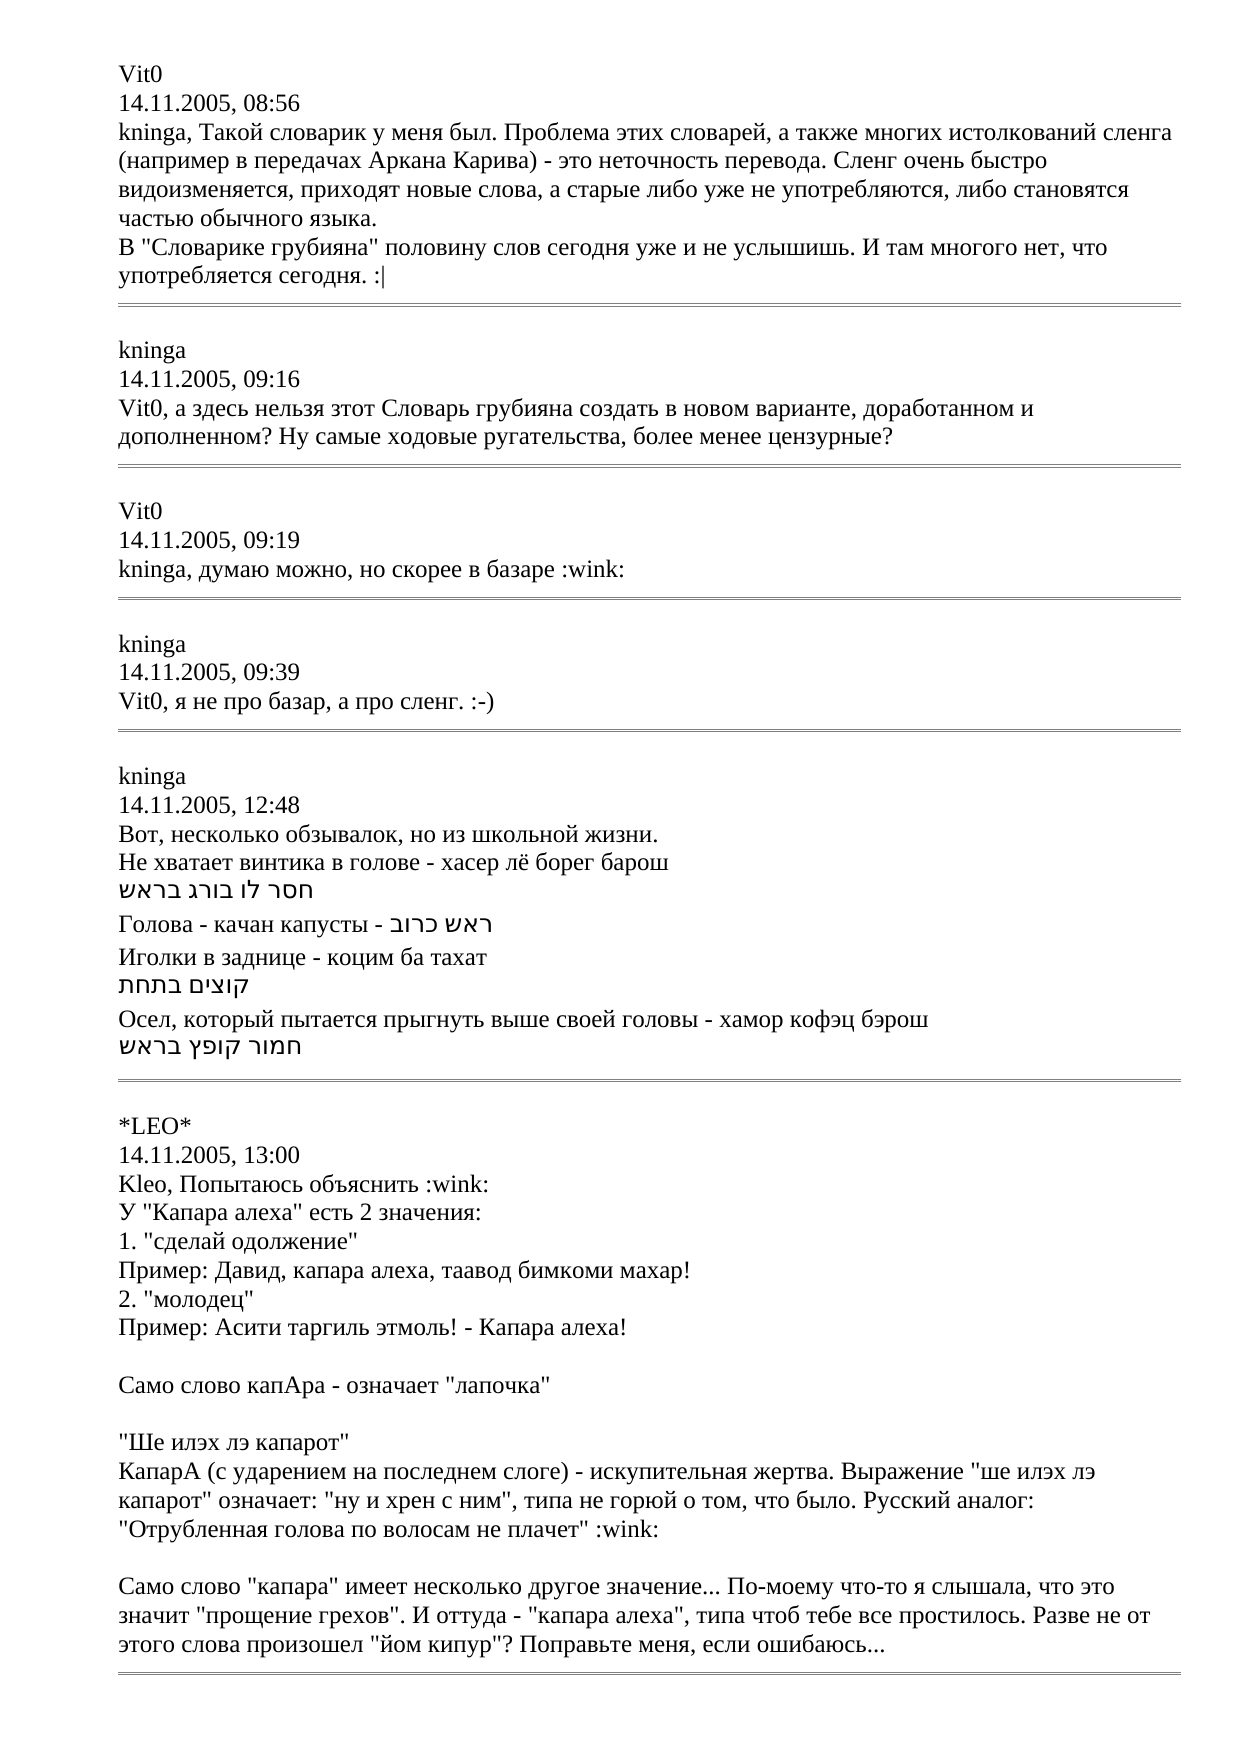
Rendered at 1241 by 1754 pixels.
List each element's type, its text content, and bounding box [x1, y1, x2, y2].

text Vit0, я не про базар, а про сленг. :-) [118, 686, 1181, 715]
text Vit0 [118, 496, 1181, 525]
text 14.11.2005, 09:16 [118, 364, 1181, 393]
text Вот, несколько обзывалок, но из школьной жизни. Не хватает винтика в голове - хасер лё борег барош חסר לו בורג בראש Голова - качан капусты - ראש כרוב Иголки в заднице - коцим ба тахат קוצים בתחת Осел, который пытается прыгнуть выше своей головы - хамор кофэц бэрош חמור קופץ בראש [118, 819, 1181, 1065]
text kninga, Такой словарик у меня был. Проблема этих словарей, а также многих истолкований сленга (например в передачах Аркана Карива) - это неточность перевода. Сленг очень быстро видоизменяется, приходят новые слова, а старые либо уже не употребляются, либо становятся частью обычного языка. В "Словарике грубияна" половину слов сегодня уже и не услышишь. И там многого нет, что употребляется сегодня. :| [118, 117, 1181, 289]
text kninga [118, 335, 1181, 364]
text *LEO* [118, 1111, 1181, 1140]
text Vit0 [118, 59, 1181, 88]
text 14.11.2005, 12:48 [118, 790, 1181, 819]
text kninga [118, 761, 1181, 790]
text Kleo, Попытаюсь объяснить :wink: У "Капара алеха" есть 2 значения: 1. "сделай одолжение" Пример: Давид, капара алеха, таавод бимкоми махар! 2. "молодец" Пример: Асити таргиль этмоль! - Капара алеха! Само слово капАра - означает "лапочка" "Ше илэх лэ капарот" КапарА (с ударением на последнем слоге) - искупительная жертва. Выражение "ше илэх лэ капарот" означает: "ну и хрен с ним", типа не горюй о том, что было. Русский аналог: "Отрубленная голова по волосам не плачет" :wink: Само слово "капара" имеет несколько другое значение... По-моему что-то я слышала, что это значит "прощение грехов". И оттуда - "капара алеха", типа чтоб тебе все простилось. Разве не от этого слова произошел "йом кипур"? Поправьте меня, если ошибаюсь... [118, 1169, 1181, 1657]
text kninga, думаю можно, но скорее в базаре :wink: [118, 554, 1181, 583]
text 14.11.2005, 09:19 [118, 525, 1181, 554]
text kninga [118, 629, 1181, 657]
text Vit0, а здесь нельзя зтот Словарь грубияна создать в новом варианте, доработанном и дополненном? Ну самые ходовые ругательства, более менее цензурные? [118, 393, 1181, 450]
text 14.11.2005, 09:39 [118, 657, 1181, 686]
text 14.11.2005, 13:00 [118, 1140, 1181, 1169]
text 14.11.2005, 08:56 [118, 88, 1181, 117]
